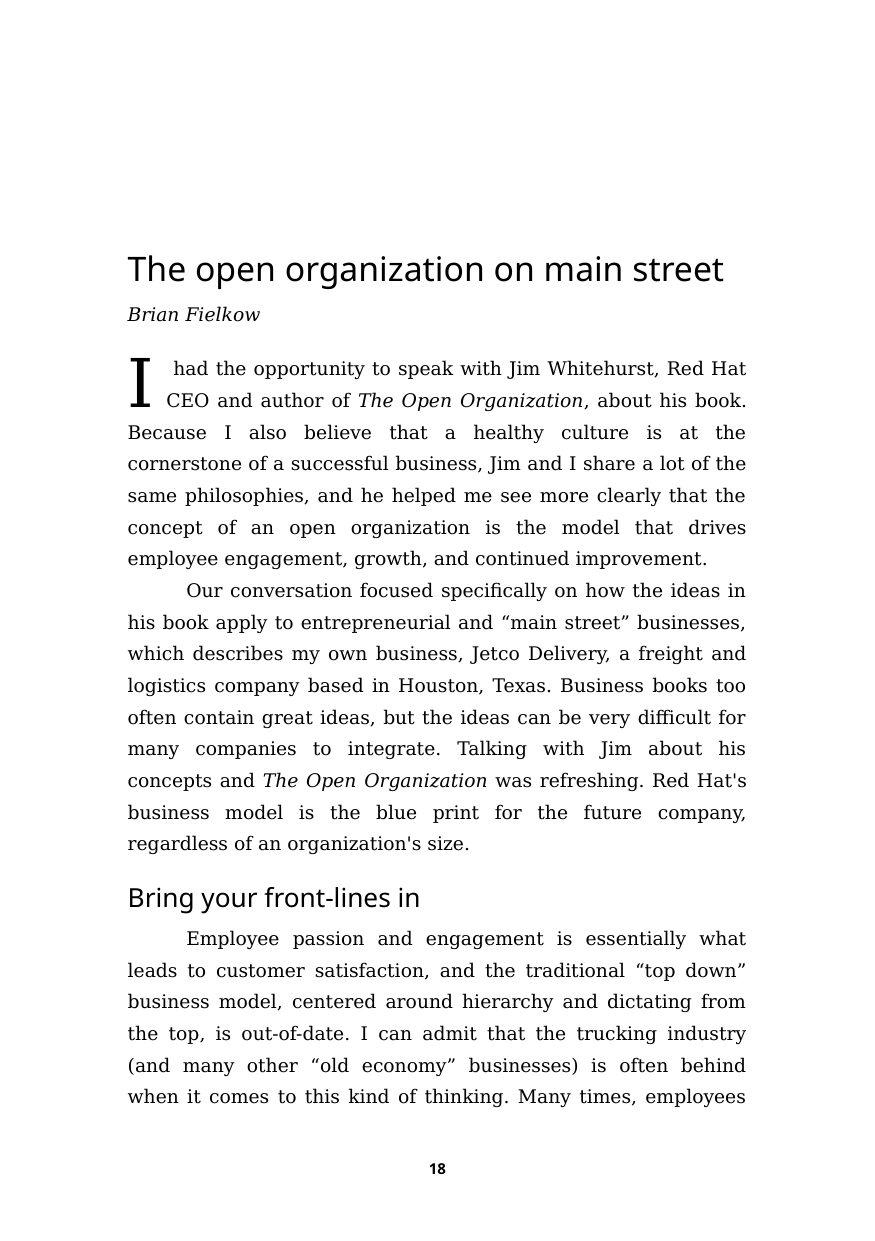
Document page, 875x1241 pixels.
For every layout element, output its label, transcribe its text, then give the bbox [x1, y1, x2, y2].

text Our conversation focused specifically on how the ideas in his book apply to entrepreneurial and “main street” businesses, which describes my own business, Jetco Delivery, a freight and logistics company based in Houston, Texas. Business books too often contain great ideas, but the ideas can be very difficult for many companies to integrate. Talking with Jim about his concepts and The Open Organization was refreshing. Red Hat's business model is the blue print for the future company, regardless of an organization's size. [127, 580, 747, 855]
text Brian Fielkow [127, 304, 747, 326]
text I had the opportunity to speak with Jim Whitehurst, Red Hat CEO and author of The Open Organization, about his book. Because I also believe that a healthy culture is at the cornerstone of a successful business, Jim and I share a lot of the same philosophies, and he helped me see more clearly that the concept of an open organization is the model that drives employee engagement, growth, and continued improvement. [127, 358, 747, 570]
subtitle The open organization on main street [127, 246, 747, 292]
subtitle Bring your front-lines in [127, 880, 747, 915]
text Employee passion and engagement is essentially what leads to customer satisfaction, and the traditional “top down” business model, centered around hierarchy and dictating from the top, is out-of-date. I can admit that the trucking industry (and many other “old economy” businesses) is often behind when it comes to this kind of thinking. Many times, employees [127, 928, 747, 1108]
